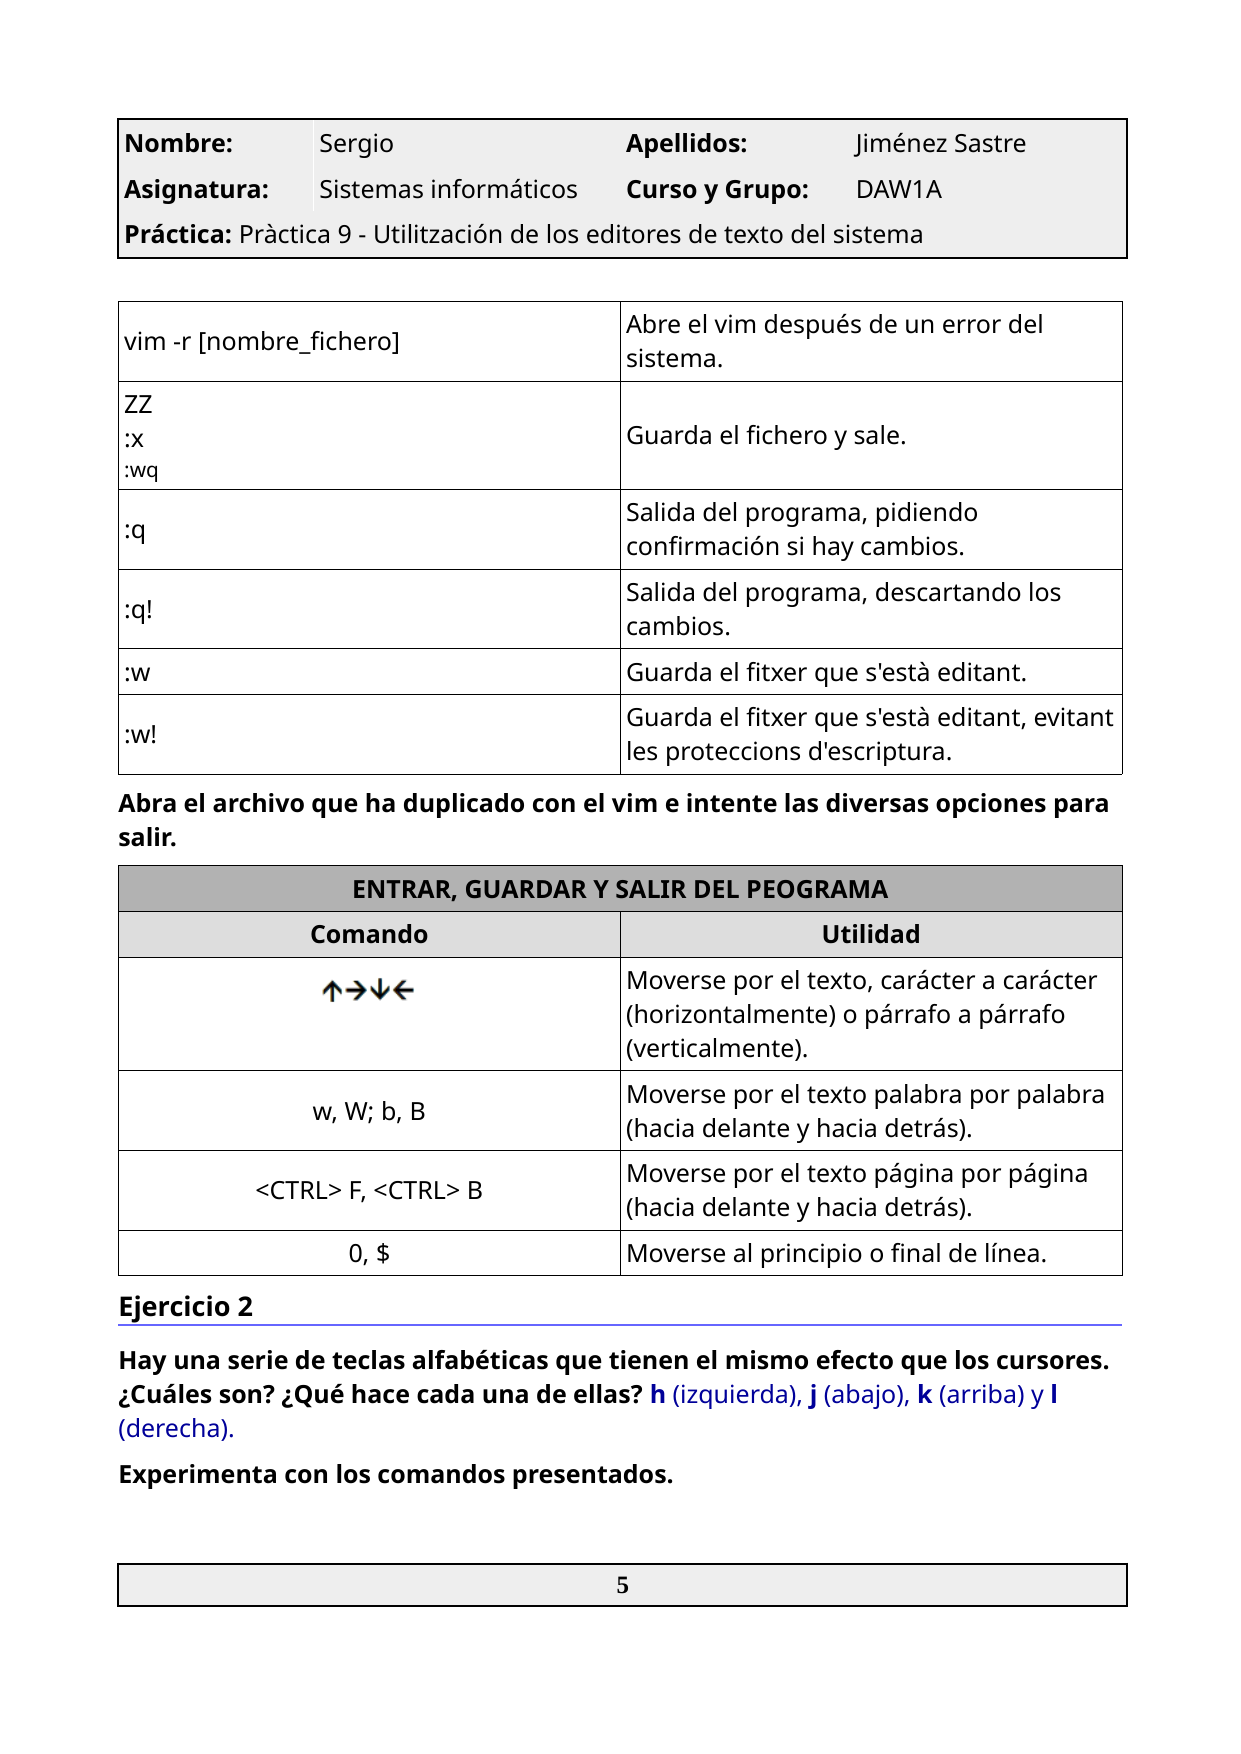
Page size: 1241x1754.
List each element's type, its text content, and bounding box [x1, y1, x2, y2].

text Experimenta con los comandos presentados. [118, 1456, 1122, 1491]
table_cell Moverse por el texto palabra por palabra (hacia delante y hacia detrás). [621, 1071, 1122, 1150]
table_cell :q! [119, 570, 620, 648]
table_cell [119, 958, 620, 1070]
text Abra el archivo que ha duplicado con el vim e intente las diversas opciones para salir. [118, 786, 1122, 854]
text Hay una serie de teclas alfabéticas que tienen el mismo efecto que los cursores. ¿Cuáles son? ¿Qué hace cada una de ellas? h (izquierda), j (abajo), k (arriba) y l (derecha). [118, 1342, 1122, 1445]
table_cell Guarda el fichero y sale. [621, 382, 1122, 489]
text Ejercicio 2 [118, 1287, 1122, 1324]
table_header ENTRAR, GUARDAR Y SALIR DEL PEOGRAMA [119, 866, 1122, 911]
table_cell :w! [119, 695, 620, 774]
table_cell Salida del programa, descartando los cambios. [621, 570, 1122, 648]
picture [319, 973, 419, 1006]
table_cell :w [119, 649, 620, 694]
table_cell Moverse al principio o final de línea. [621, 1231, 1122, 1275]
table_cell 0, $ [119, 1231, 620, 1275]
table_cell Comando [119, 912, 620, 957]
table_cell Guarda el fitxer que s'està editant. [621, 649, 1122, 694]
table_cell :q [119, 490, 620, 569]
table_cell w, W; b, B [119, 1071, 620, 1150]
table_cell ZZ :x :wq [119, 382, 620, 489]
table_cell Moverse por el texto página por página (hacia delante y hacia detrás). [621, 1151, 1122, 1230]
table_cell Guarda el fitxer que s'està editant, evitant les proteccions d'escriptura. [621, 695, 1122, 774]
table_header [118, 1326, 1122, 1342]
table_cell vim -r [nombre_fichero] [119, 302, 620, 381]
table_cell Utilidad [621, 912, 1122, 957]
table_cell Abre el vim después de un error del sistema. [621, 302, 1122, 381]
table_cell Moverse por el texto, carácter a carácter (horizontalmente) o párrafo a párrafo (verticalmente). [621, 958, 1122, 1070]
table_cell Salida del programa, pidiendo confirmación si hay cambios. [621, 490, 1122, 569]
table_cell <CTRL> F, <CTRL> B [119, 1151, 620, 1230]
